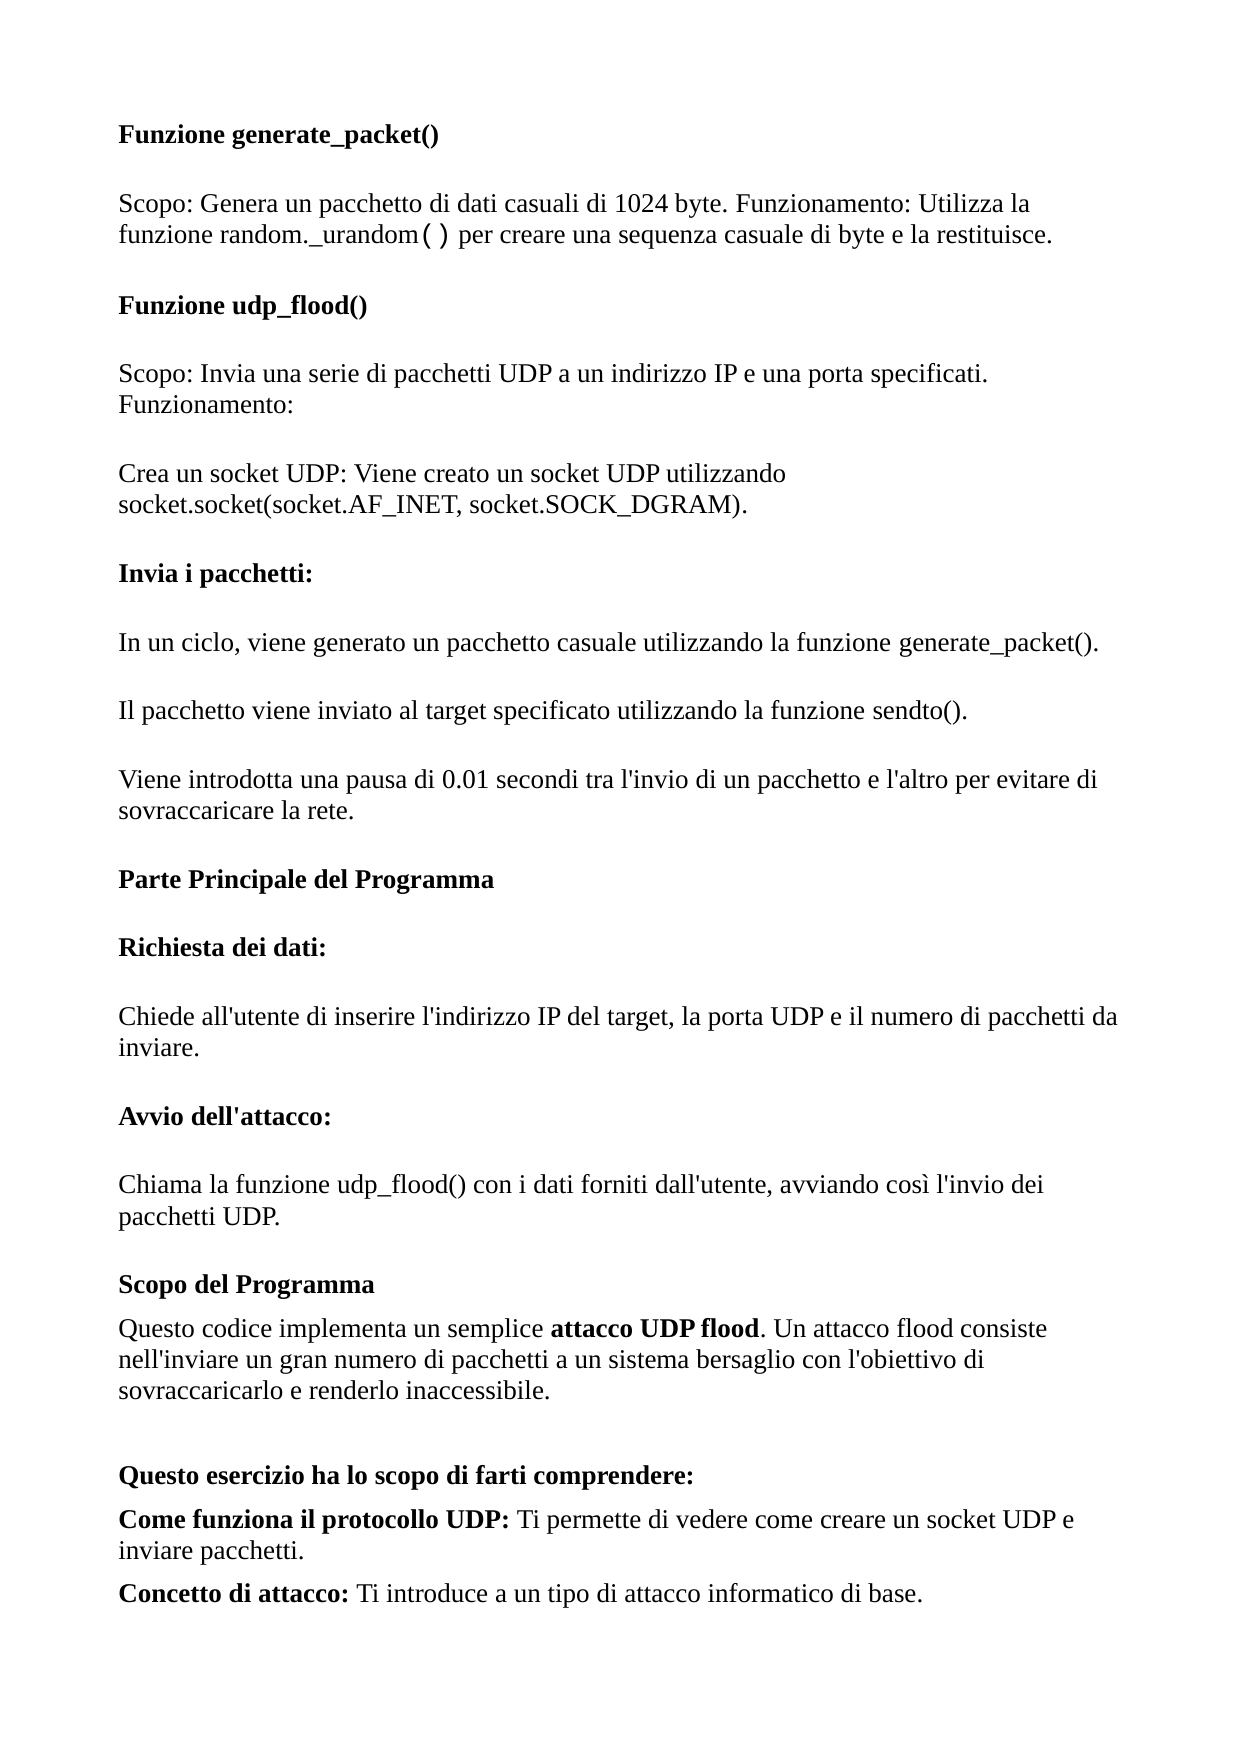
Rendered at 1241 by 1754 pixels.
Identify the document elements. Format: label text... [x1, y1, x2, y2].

subtitle Il pacchetto viene inviato al target specificato utilizzando la funzione sendto(). [118, 694, 1122, 726]
subtitle Scopo: Invia una serie di pacchetti UDP a un indirizzo IP e una porta specificati. Funzionamento: [118, 357, 1122, 420]
text Come funziona il protocollo UDP: Ti permette di vedere come creare un socket UDP e inviare pacchetti. [118, 1503, 1122, 1565]
text Questo codice implementa un semplice attacco UDP flood. Un attacco flood consiste nell'inviare un gran numero di pacchetti a un sistema bersaglio con l'obiettivo di sovraccaricarlo e renderlo inaccessibile. [118, 1312, 1122, 1405]
subtitle Scopo: Genera un pacchetto di dati casuali di 1024 byte. Funzionamento: Utilizza la funzione random._urandom() per creare una sequenza casuale di byte e la restituisce. [118, 187, 1122, 251]
text Concetto di attacco: Ti introduce a un tipo di attacco informatico di base. [118, 1578, 1122, 1609]
subtitle Viene introdotta una pausa di 0.01 secondi tra l'invio di un pacchetto e l'altro per evitare di sovraccaricare la rete. [118, 763, 1122, 825]
text Questo esercizio ha lo scopo di farti comprendere: [118, 1459, 1122, 1490]
subtitle Richiesta dei dati: [118, 931, 1122, 963]
subtitle Scopo del Programma [118, 1268, 1122, 1299]
subtitle Funzione udp_flood() [118, 289, 1122, 320]
subtitle Chiede all'utente di inserire l'indirizzo IP del target, la porta UDP e il numero di pacchetti da inviare. [118, 1000, 1122, 1062]
subtitle Invia i pacchetti: [118, 557, 1122, 588]
subtitle Avvio dell'attacco: [118, 1100, 1122, 1131]
subtitle In un ciclo, viene generato un pacchetto casuale utilizzando la funzione generate_packet(). [118, 626, 1122, 657]
subtitle Funzione generate_packet() [118, 118, 1122, 149]
subtitle Chiama la funzione udp_flood() con i dati forniti dall'utente, avviando così l'invio dei pacchetti UDP. [118, 1168, 1122, 1231]
subtitle Crea un socket UDP: Viene creato un socket UDP utilizzando socket.socket(socket.AF_INET, socket.SOCK_DGRAM). [118, 457, 1122, 519]
subtitle Parte Principale del Programma [118, 863, 1122, 894]
